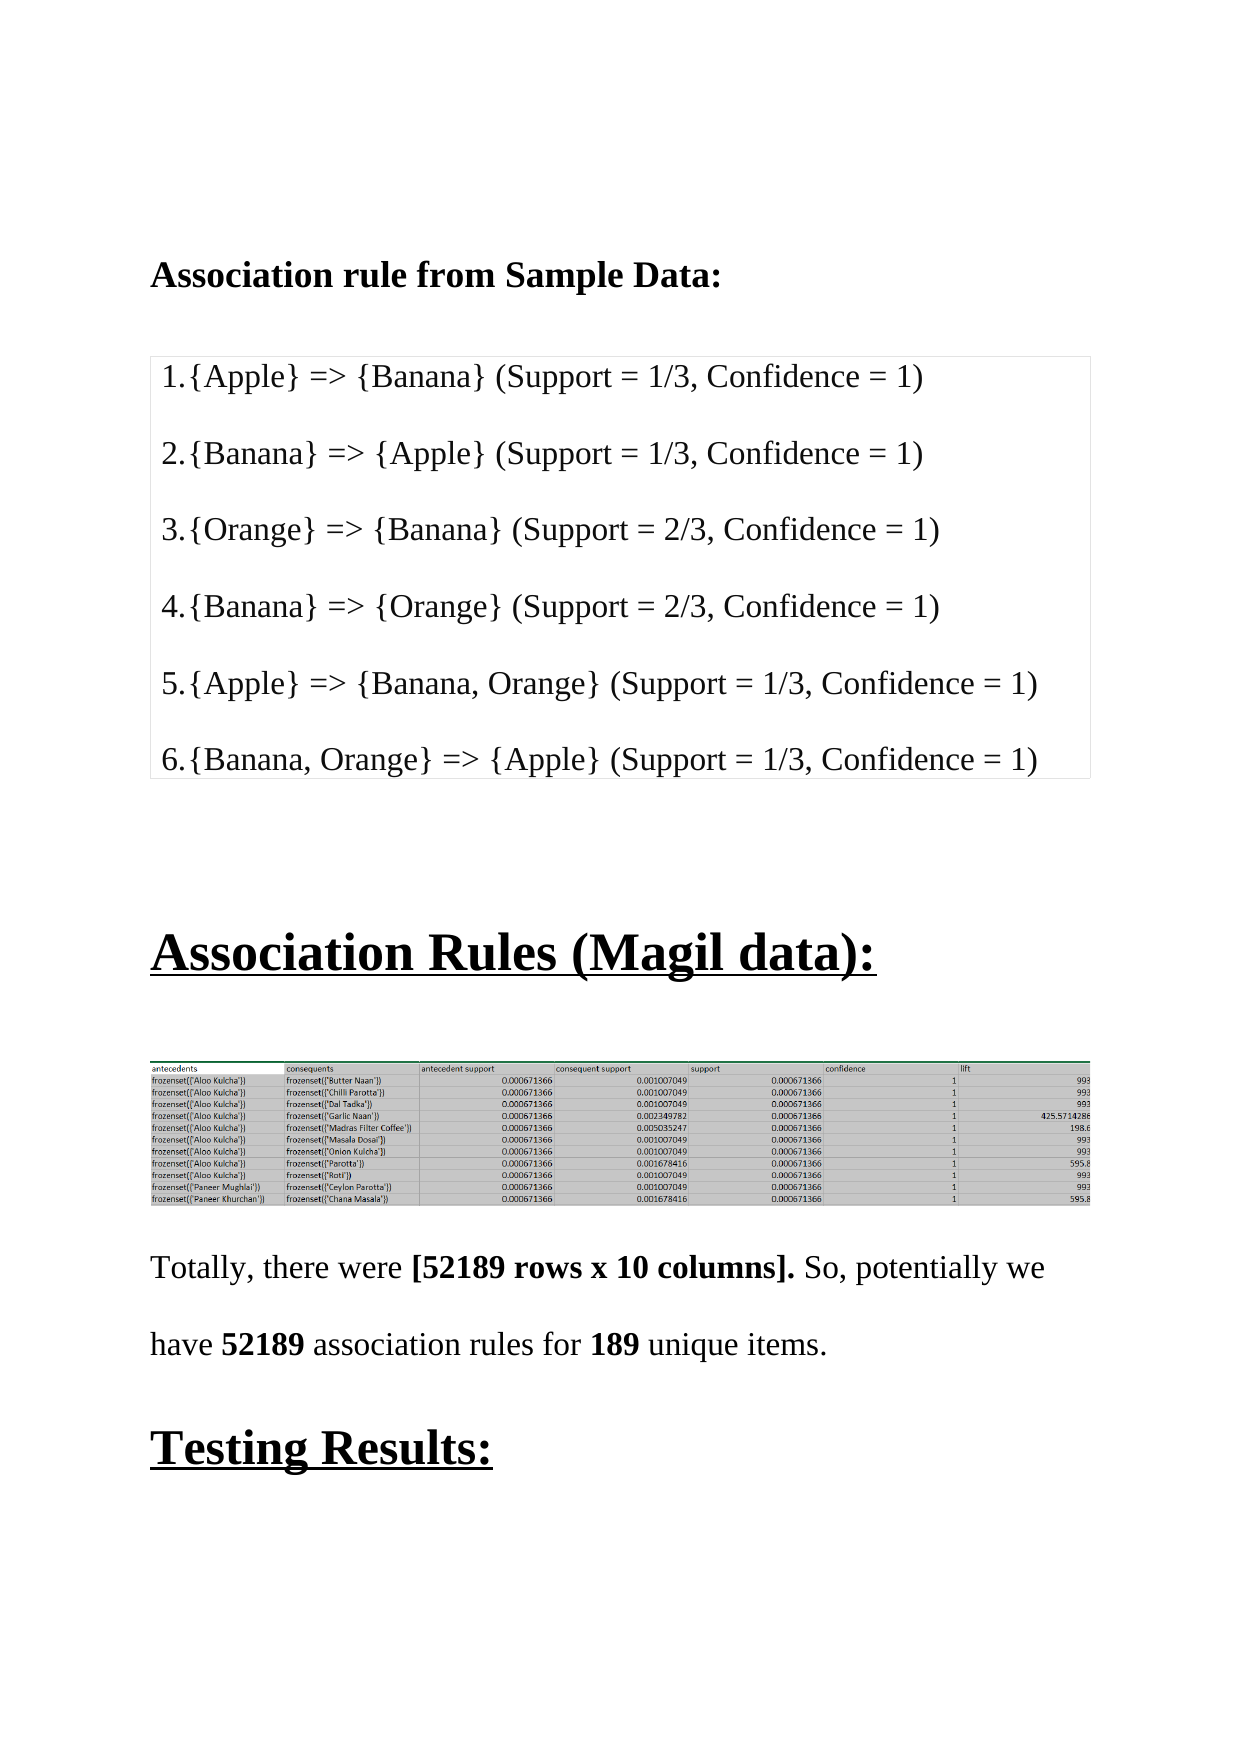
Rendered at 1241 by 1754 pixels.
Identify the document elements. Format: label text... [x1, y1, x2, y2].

list {Banana, Orange} => {Apple} (Support = 1/3, Confidence = 1) [151, 739, 1090, 778]
text Testing Results: [150, 1418, 1090, 1475]
list {Apple} => {Banana} (Support = 1/3, Confidence = 1) [151, 357, 1090, 395]
list {Apple} => {Banana, Orange} (Support = 1/3, Confidence = 1) [151, 662, 1090, 701]
list {Banana} => {Apple} (Support = 1/3, Confidence = 1) [151, 432, 1090, 471]
list {Banana} => {Orange} (Support = 2/3, Confidence = 1) [151, 586, 1090, 625]
text Association rule from Sample Data: [150, 253, 1090, 296]
text Association Rules (Magil data): [150, 920, 1090, 982]
list {Orange} => {Banana} (Support = 2/3, Confidence = 1) [151, 509, 1090, 548]
text Totally, there were [52189 rows x 10 columns]. So, potentially we have 52189 association rules for 189 unique items. [150, 1248, 1090, 1363]
